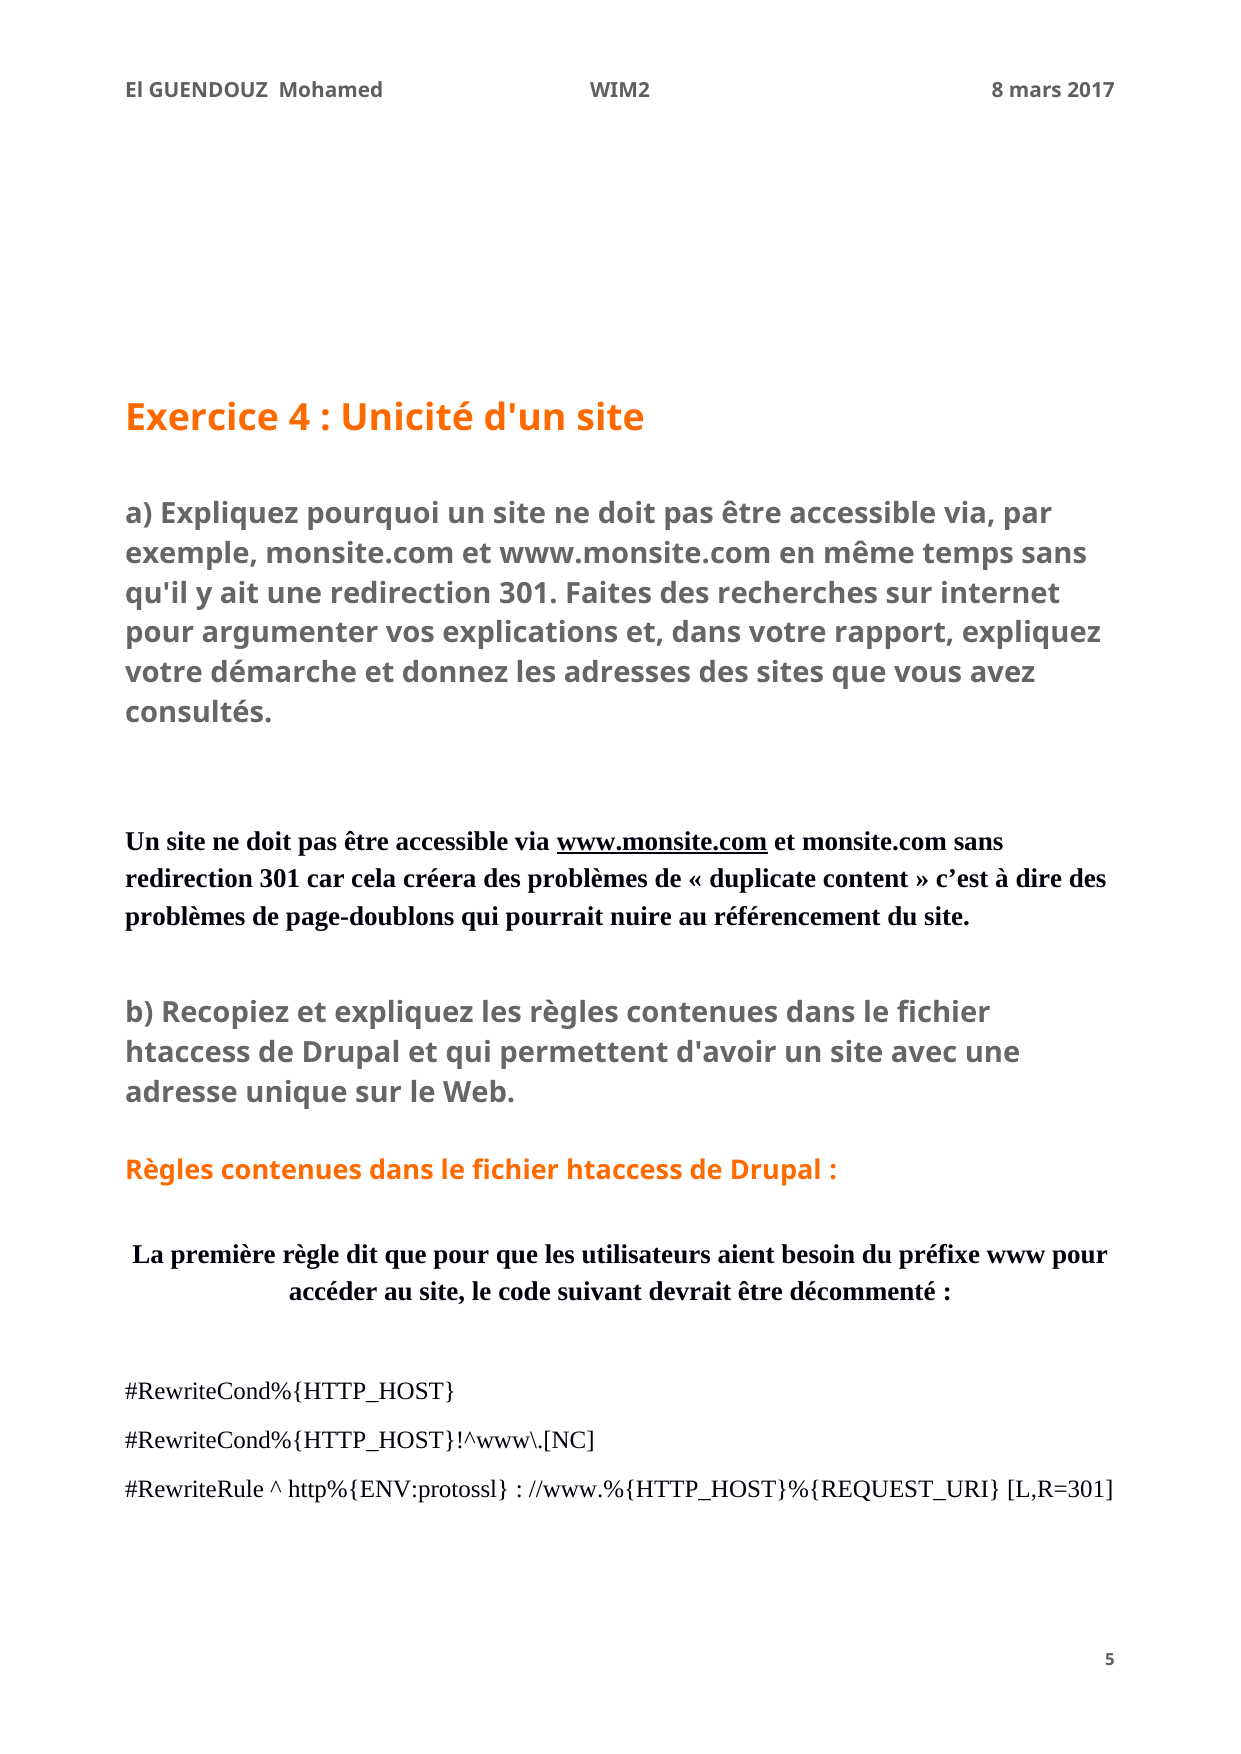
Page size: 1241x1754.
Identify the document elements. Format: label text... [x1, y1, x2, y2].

text Un site ne doit pas être accessible via www.monsite.com et monsite.com sans redirection 301 car cela créera des problèmes de « duplicate content » c’est à dire des problèmes de page-doublons qui pourrait nuire au référencement du site. [125, 825, 1115, 931]
text #RewriteCond%{HTTP_HOST}!^www\.[NC] [125, 1425, 1115, 1454]
subtitle Exercice 4 : Unicité d'un site [125, 391, 1115, 442]
text #RewriteCond%{HTTP_HOST} [125, 1376, 1115, 1405]
subtitle a) Expliquez pourquoi un site ne doit pas être accessible via, par exemple, monsite.com et www.monsite.com en même temps sans qu'il y ait une redirection 301. Faites des recherches sur internet pour argumenter vos explications et, dans votre rapport, expliquez votre démarche et donnez les adresses des sites que vous avez consultés. [125, 493, 1115, 731]
subtitle b) Recopiez et expliquez les règles contenues dans le fichier htaccess de Drupal et qui permettent d'avoir un site avec une adresse unique sur le Web. [125, 991, 1115, 1111]
subtitle Règles contenues dans le fichier htaccess de Drupal : [125, 1150, 1115, 1187]
text La première règle dit que pour que les utilisateurs aient besoin du préfixe www pour accéder au site, le code suivant devrait être décommenté : [125, 1238, 1115, 1307]
text #RewriteRule ^ http%{ENV:protossl} : //www.%{HTTP_HOST}%{REQUEST_URI} [L,R=301] [125, 1474, 1115, 1503]
